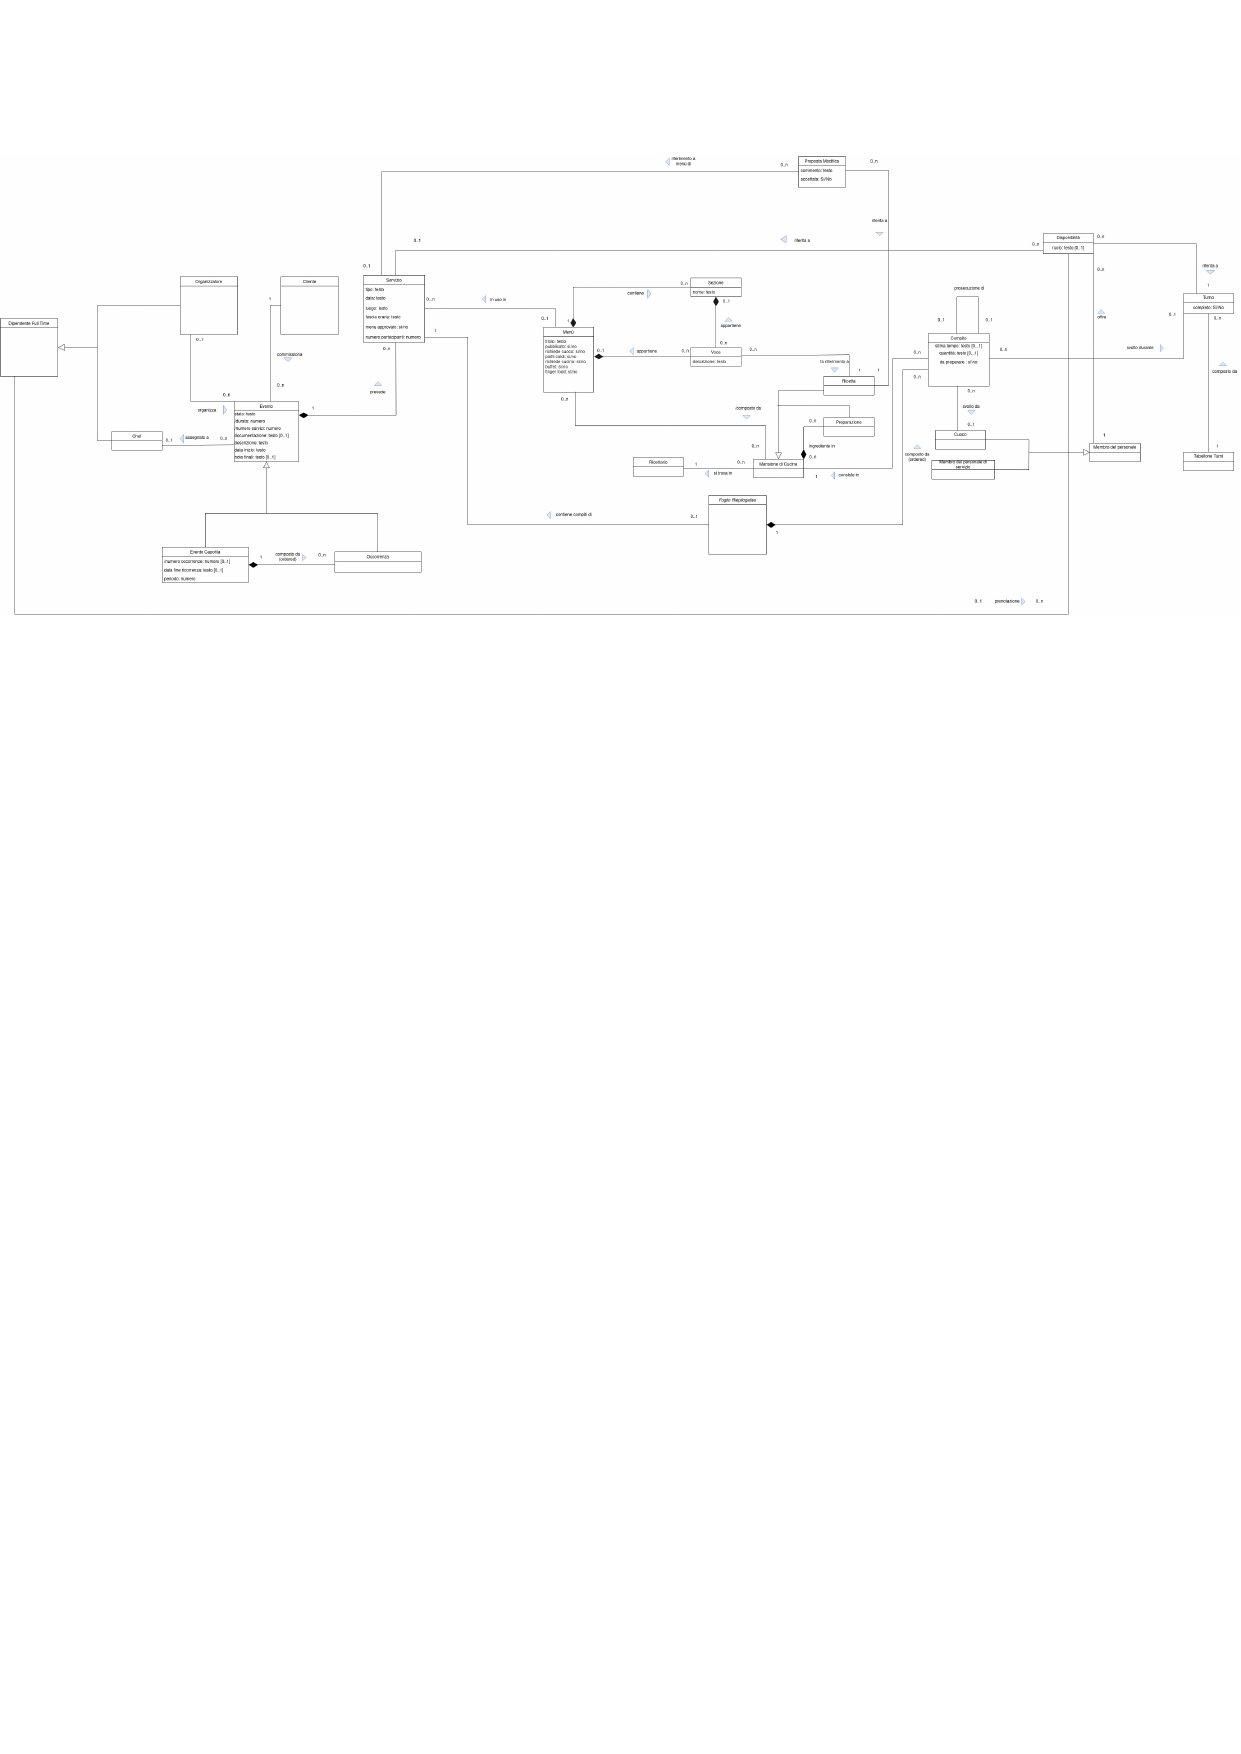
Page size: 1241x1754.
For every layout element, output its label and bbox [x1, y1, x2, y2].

picture [0, 156, 1241, 615]
